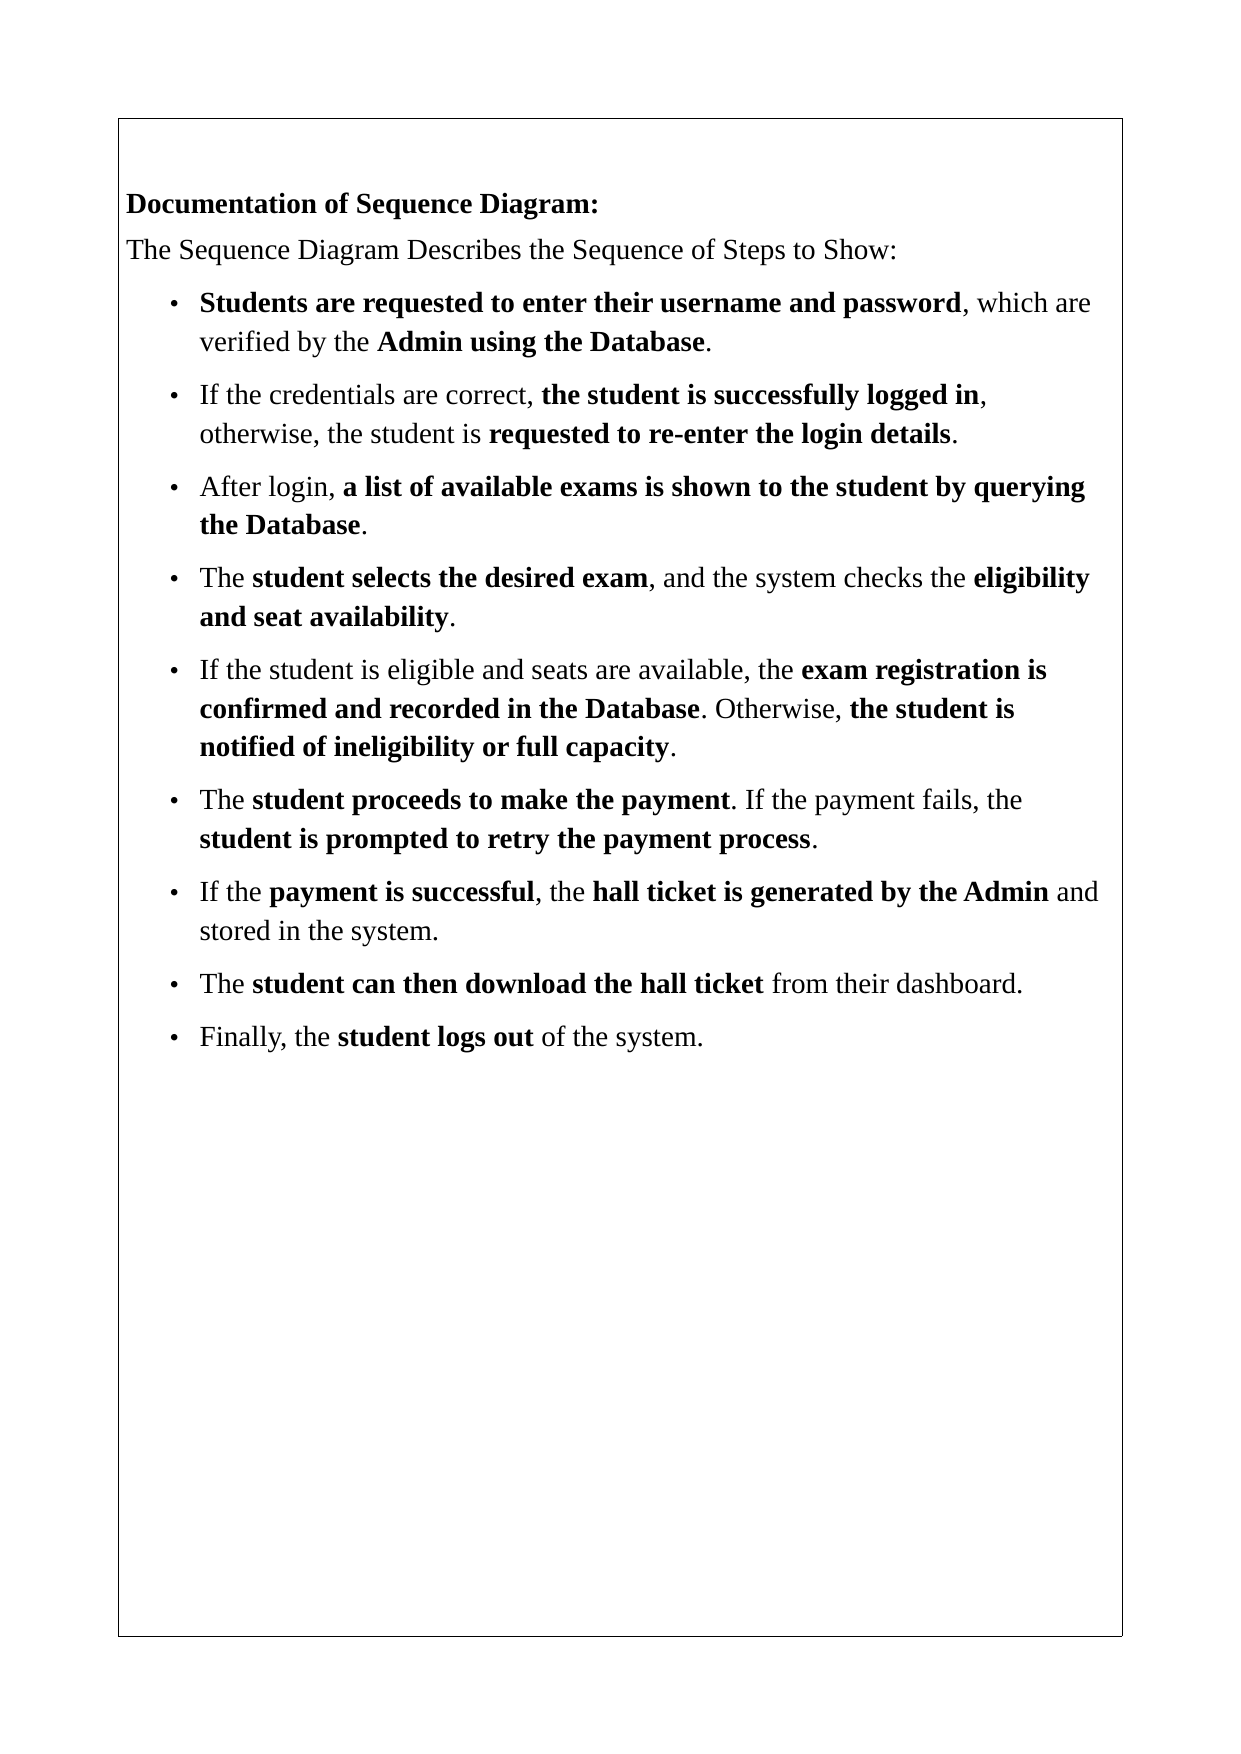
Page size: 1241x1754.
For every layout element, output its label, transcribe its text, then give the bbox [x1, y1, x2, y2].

list The student can then download the hall ticket from their dashboard. [170, 966, 1114, 999]
text The Sequence Diagram Describes the Sequence of Steps to Show: [126, 232, 1114, 266]
list Students are requested to enter their username and password, which are verified by the Admin using the Database. [170, 286, 1114, 358]
list Finally, the student logs out of the system. [170, 1019, 1114, 1052]
list If the student is eligible and seats are available, the exam registration is confirmed and recorded in the Database. Otherwise, the student is notified of ineligibility or full capacity. [170, 652, 1114, 763]
subtitle Documentation of Sequence Diagram: [126, 186, 1114, 220]
list If the credentials are correct, the student is successfully logged in, otherwise, the student is requested to re-enter the login details. [170, 377, 1114, 449]
list The student proceeds to make the payment. If the payment fails, the student is prompted to retry the payment process. [170, 782, 1114, 854]
list If the payment is successful, the hall ticket is generated by the Admin and stored in the system. [170, 874, 1114, 946]
list After login, a list of available exams is shown to the student by querying the Database. [170, 469, 1114, 541]
list The student selects the desired exam, and the system checks the eligibility and seat availability. [170, 561, 1114, 633]
